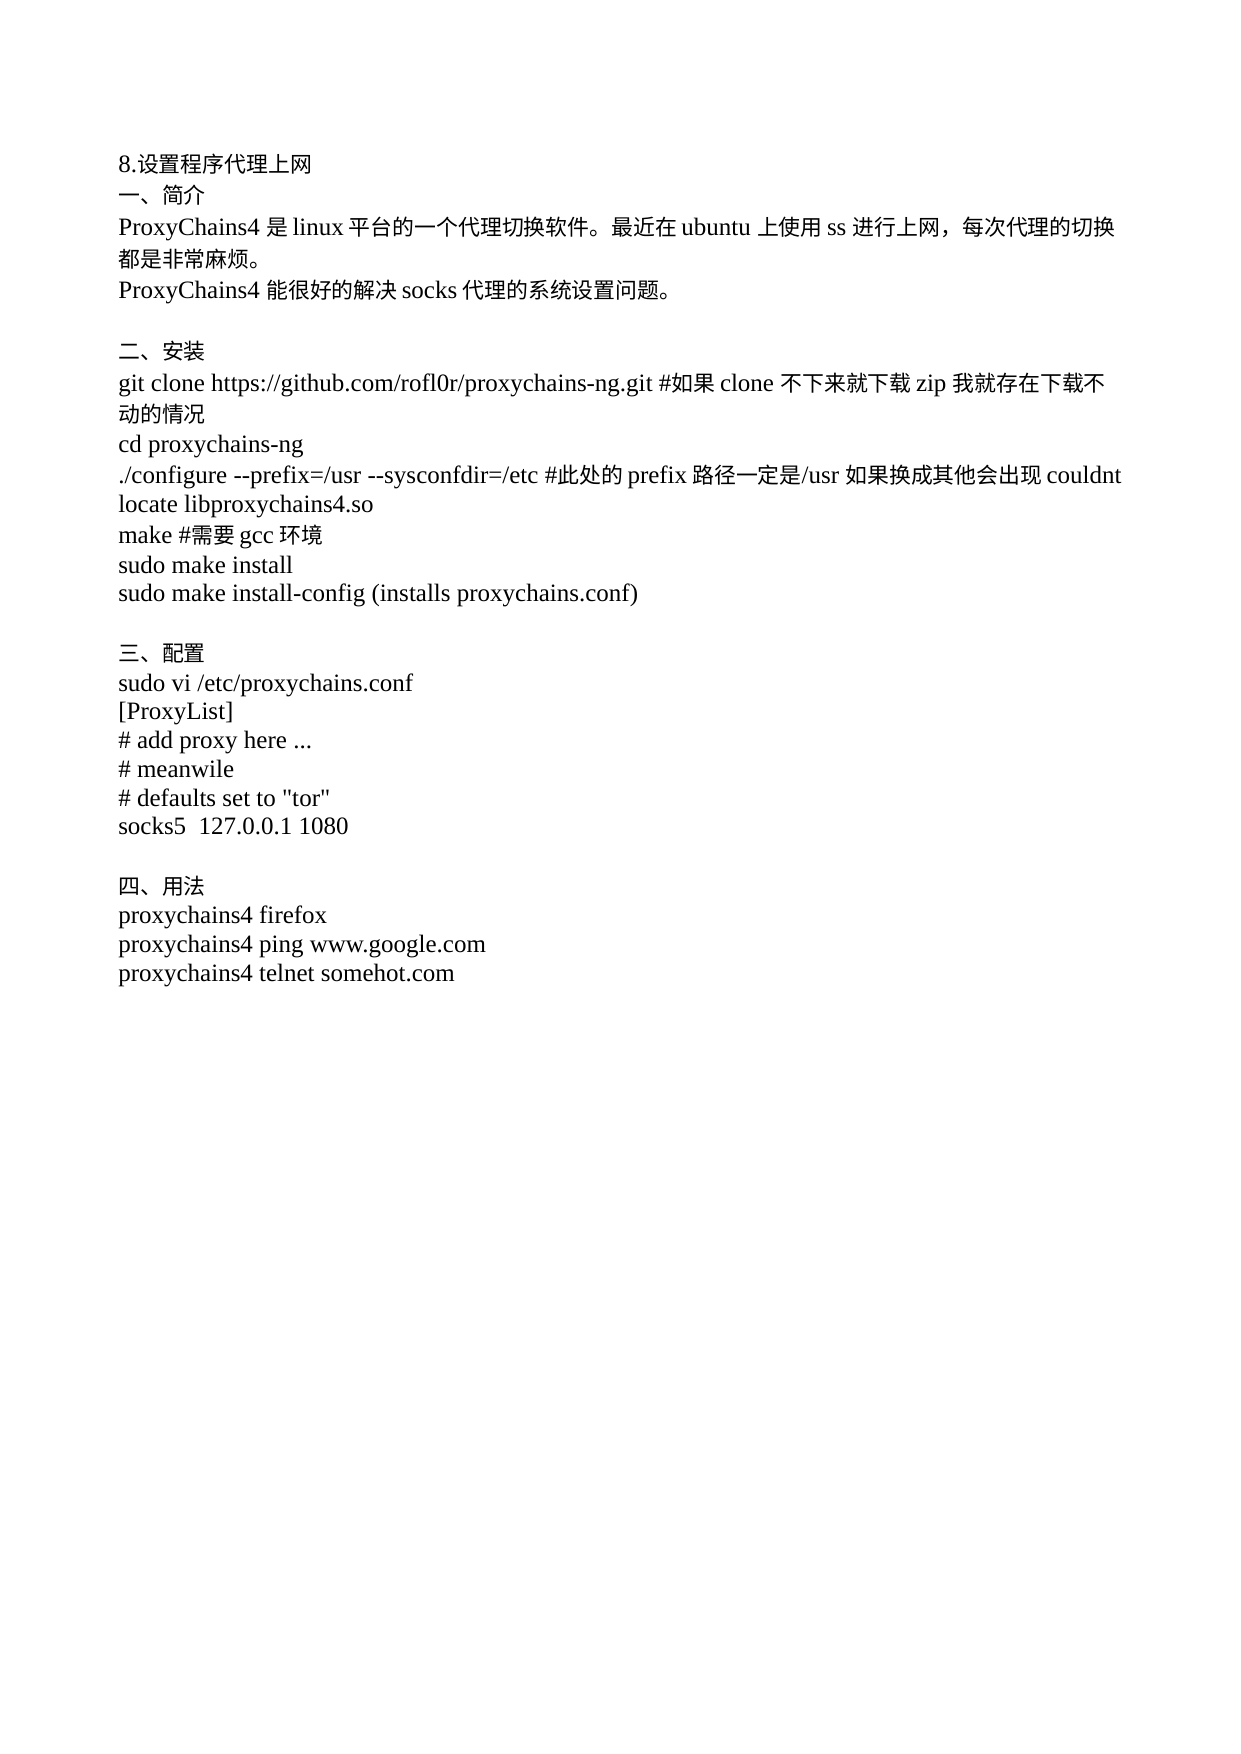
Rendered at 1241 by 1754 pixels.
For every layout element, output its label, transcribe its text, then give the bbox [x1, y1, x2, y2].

text 二、安装 [118, 334, 1122, 366]
text # meanwile [118, 754, 1122, 783]
text ProxyChains4 是linux平台的一个代理切换软件。最近在ubuntu 上使用ss 进行上网，每次代理的切换都是非常麻烦。 [118, 210, 1122, 273]
text sudo make install [118, 550, 1122, 578]
text cd proxychains-ng [118, 429, 1122, 458]
text 一、简介 [118, 178, 1122, 210]
text ./configure --prefix=/usr --sysconfdir=/etc #此处的prefix路径一定是/usr 如果换成其他会出现couldnt locate libproxychains4.so [118, 458, 1122, 518]
text make #需要gcc环境 [118, 518, 1122, 550]
text ProxyChains4 能很好的解决socks代理的系统设置问题。 [118, 273, 1122, 305]
text 8.设置程序代理上网 [118, 147, 1122, 178]
text sudo vi /etc/proxychains.conf [118, 668, 1122, 696]
text proxychains4 firefox [118, 901, 1122, 929]
text proxychains4 telnet somehot.com [118, 958, 1122, 987]
text # defaults set to "tor" [118, 783, 1122, 811]
text [ProxyList] [118, 696, 1122, 725]
text proxychains4 ping www.google.com [118, 929, 1122, 958]
text 四、用法 [118, 869, 1122, 901]
text 三、配置 [118, 636, 1122, 668]
text # add proxy here ... [118, 725, 1122, 754]
text socks5 127.0.0.1 1080 [118, 811, 1122, 840]
text git clone https://github.com/rofl0r/proxychains-ng.git #如果clone 不下来就下载zip 我就存在下载不动的情况 [118, 366, 1122, 429]
text sudo make install-config (installs proxychains.conf) [118, 578, 1122, 607]
